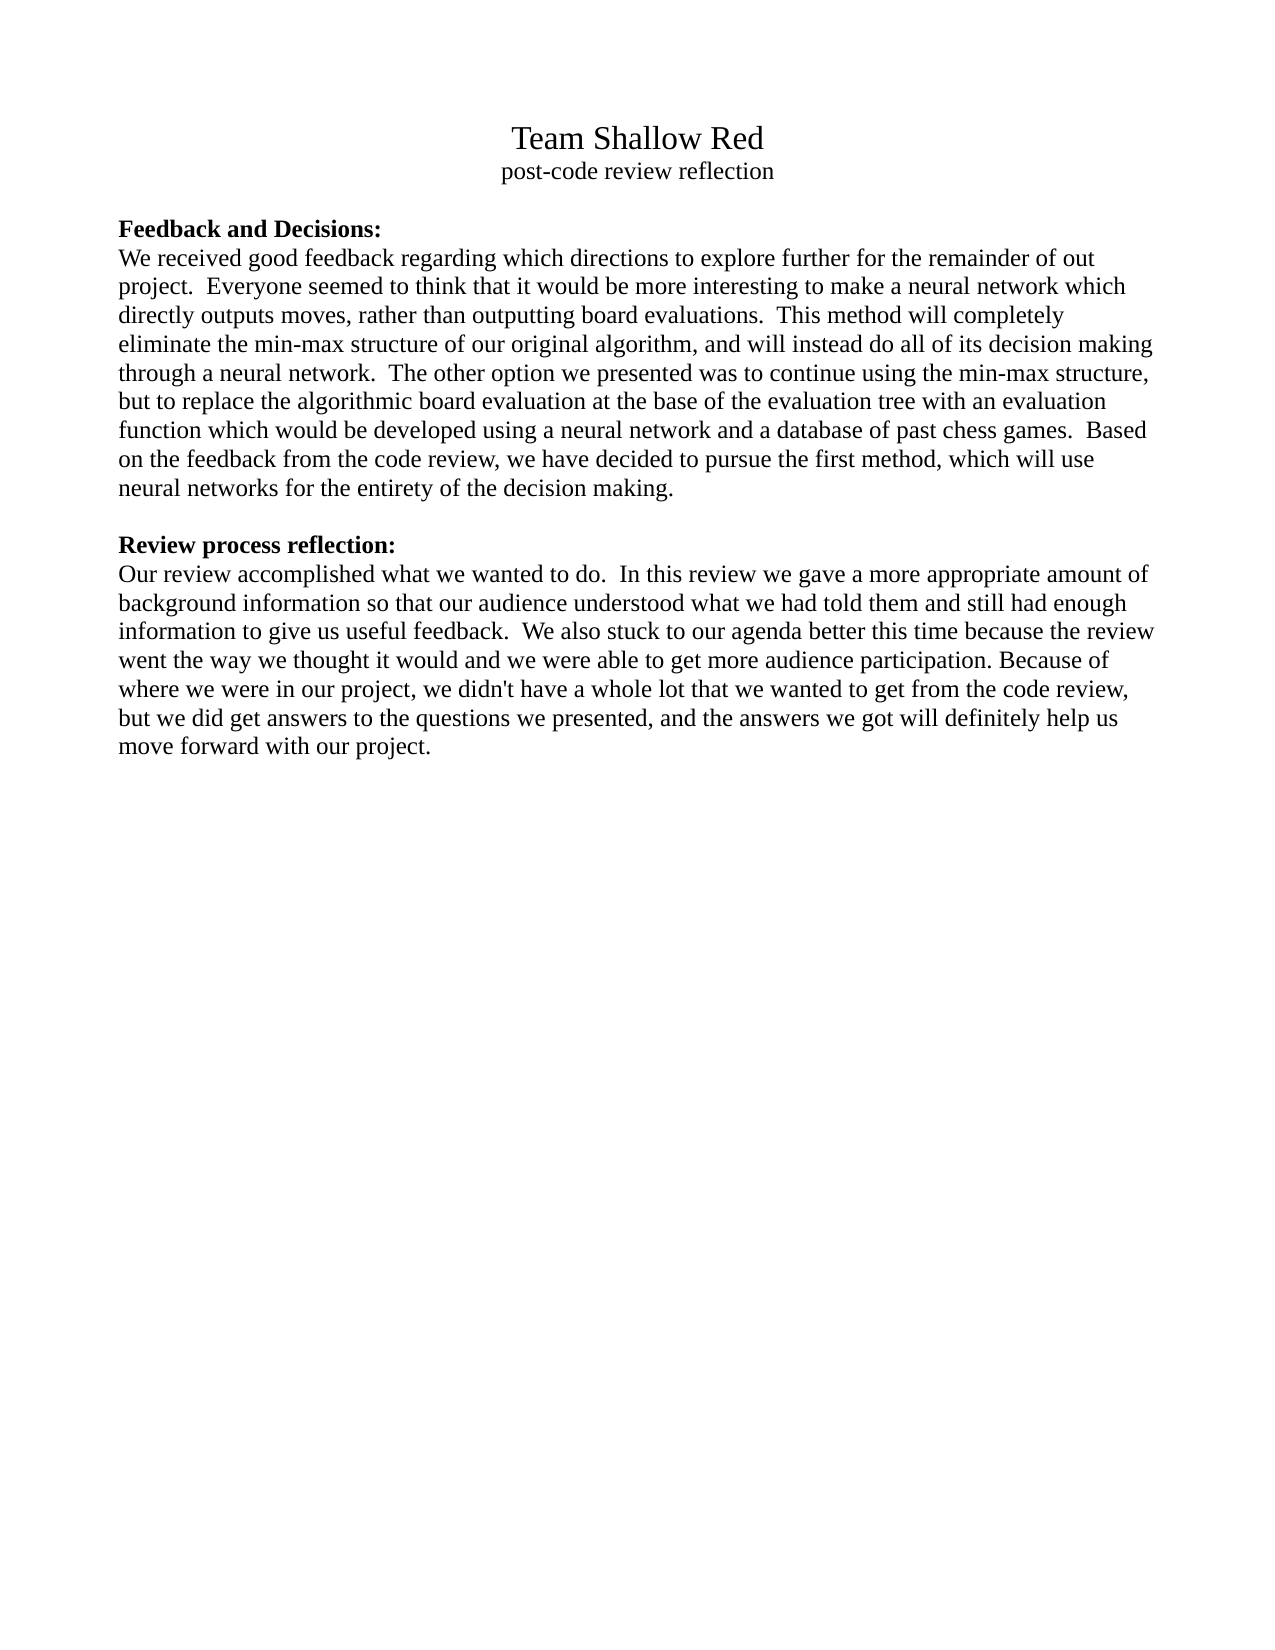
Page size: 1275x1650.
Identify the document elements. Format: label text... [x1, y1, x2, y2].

text post-code review reflection [118, 156, 1157, 185]
text Team Shallow Red [118, 118, 1157, 156]
text Our review accomplished what we wanted to do. In this review we gave a more appropriate amount of background information so that our audience understood what we had told them and still had enough information to give us useful feedback. We also stuck to our agenda better this time because the review went the way we thought it would and we were able to get more audience participation. Because of where we were in our project, we didn't have a whole lot that we wanted to get from the code review, but we did get answers to the questions we presented, and the answers we got will definitely help us move forward with our project. [118, 559, 1157, 760]
text Feedback and Decisions: [118, 214, 1157, 243]
text Review process reflection: [118, 530, 1157, 559]
text We received good feedback regarding which directions to explore further for the remainder of out project. Everyone seemed to think that it would be more interesting to make a neural network which directly outputs moves, rather than outputting board evaluations. This method will completely eliminate the min-max structure of our original algorithm, and will instead do all of its decision making through a neural network. The other option we presented was to continue using the min-max structure, but to replace the algorithmic board evaluation at the base of the evaluation tree with an evaluation function which would be developed using a neural network and a database of past chess games. Based on the feedback from the code review, we have decided to pursue the first method, which will use neural networks for the entirety of the decision making. [118, 243, 1157, 501]
